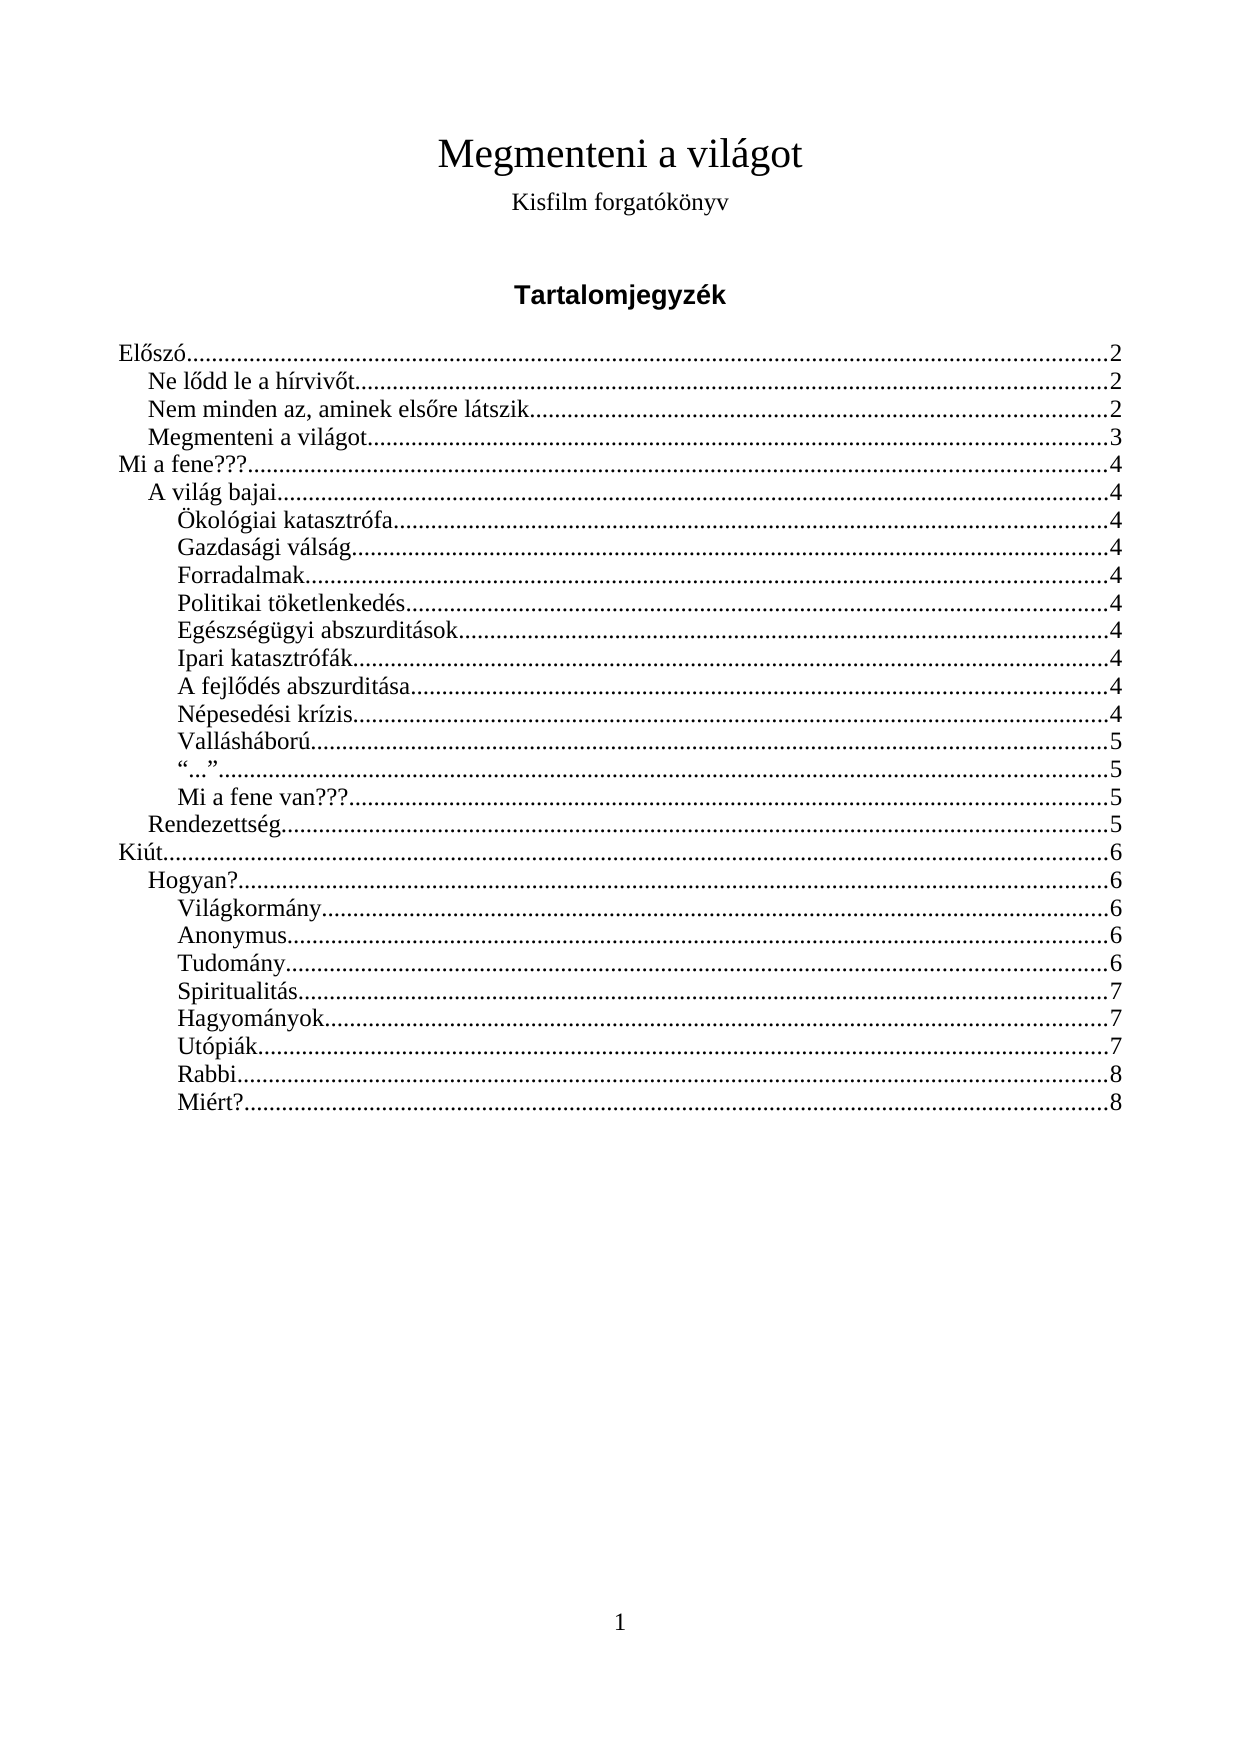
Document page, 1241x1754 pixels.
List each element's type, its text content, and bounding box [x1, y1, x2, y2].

text Nem minden az, aminek elsőre látszik 2 [148, 395, 1122, 423]
text Világkormány 6 [177, 894, 1122, 921]
text Anonymus 6 [177, 921, 1122, 949]
text Rabbi 8 [177, 1060, 1122, 1088]
text Mi a fene van??? 5 [177, 783, 1122, 811]
text Megmenteni a világot 3 [148, 423, 1122, 450]
text Népesedési krízis 4 [177, 700, 1122, 727]
text Rendezettség 5 [148, 811, 1122, 838]
text Spiritualitás 7 [177, 977, 1122, 1004]
text A világ bajai 4 [148, 478, 1122, 506]
text Tudomány 6 [177, 949, 1122, 977]
text Mi a fene??? 4 [118, 450, 1122, 478]
text Hogyan? 6 [148, 866, 1122, 894]
text Megmenteni a világot [118, 130, 1122, 176]
text “...” 5 [177, 755, 1122, 783]
text Ne lődd le a hírvivőt 2 [148, 367, 1122, 395]
text Politikai töketlenkedés 4 [177, 589, 1122, 617]
text Kiút 6 [118, 838, 1122, 866]
text Ökológiai katasztrófa 4 [177, 506, 1122, 533]
text Ipari katasztrófák 4 [177, 644, 1122, 672]
text Kisfilm forgatókönyv [118, 188, 1122, 216]
text Miért? 8 [177, 1088, 1122, 1115]
text Előszó 2 [118, 339, 1122, 367]
text Vallásháború 5 [177, 727, 1122, 755]
text Utópiák 7 [177, 1032, 1122, 1060]
text A fejlődés abszurditása 4 [177, 672, 1122, 700]
text Hagyományok 7 [177, 1004, 1122, 1032]
text Forradalmak 4 [177, 561, 1122, 589]
text Gazdasági válság 4 [177, 533, 1122, 561]
subtitle Tartalomjegyzék [118, 280, 1122, 310]
text Egészségügyi abszurditások 4 [177, 617, 1122, 644]
